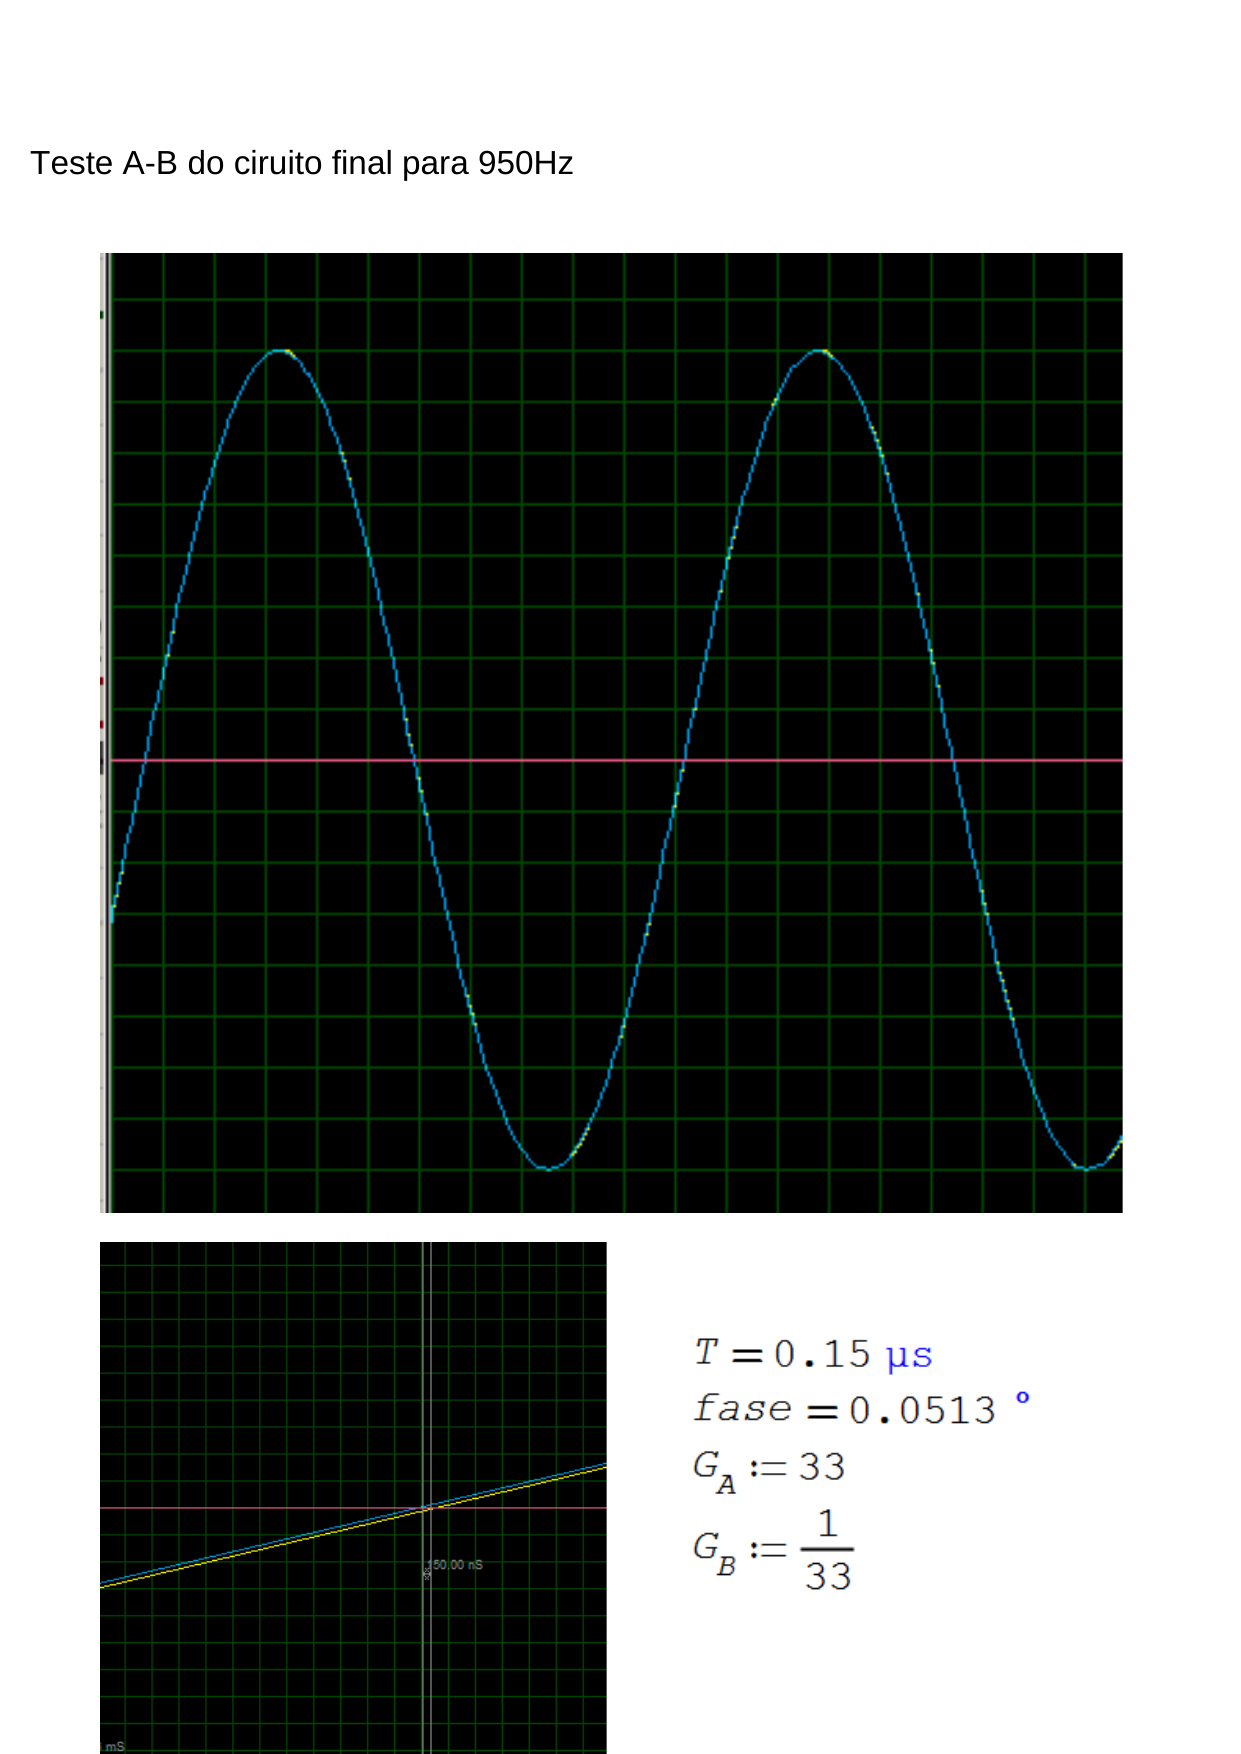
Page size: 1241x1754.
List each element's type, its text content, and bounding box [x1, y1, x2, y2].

picture [100, 1242, 607, 1754]
picture [100, 253, 1123, 1213]
text Teste A-B do ciruito final para 950Hz [30, 143, 1211, 181]
picture [678, 1320, 1057, 1621]
